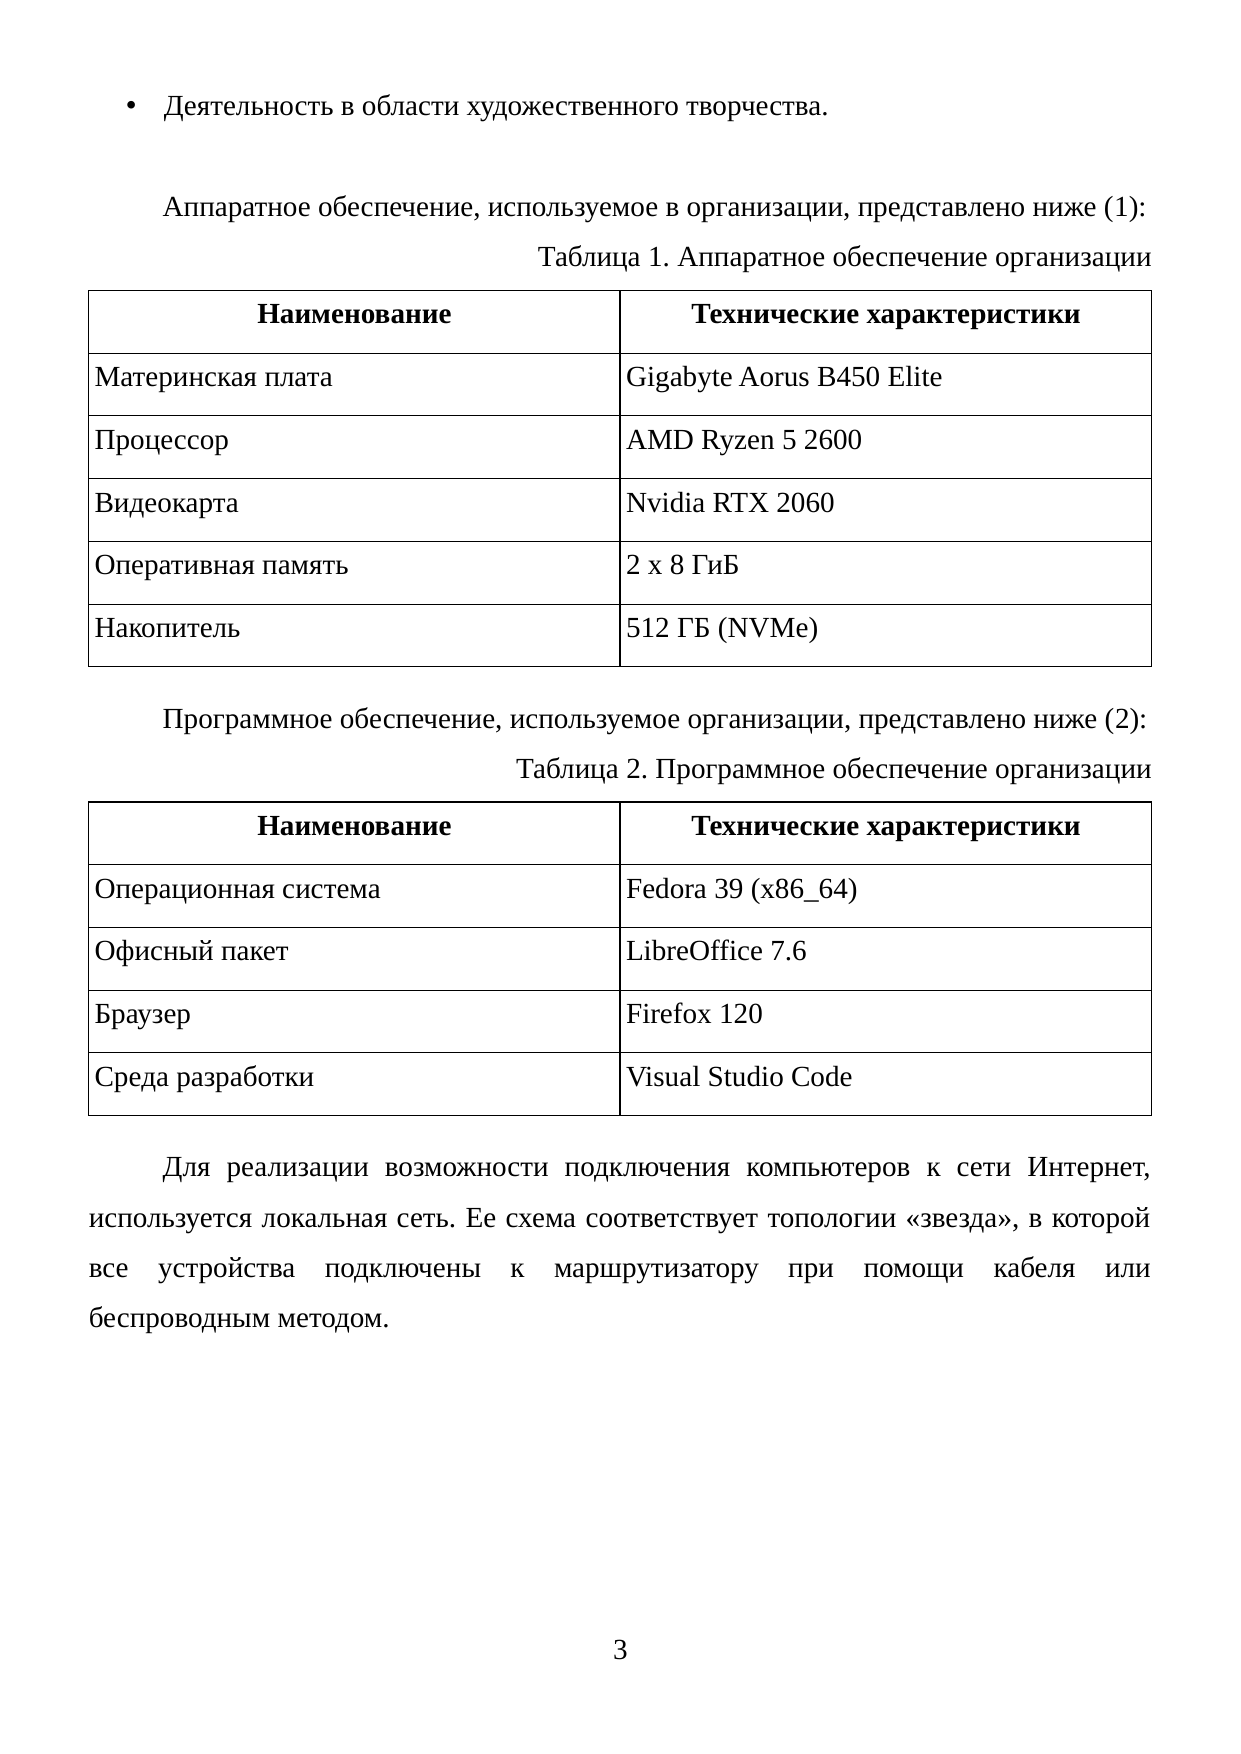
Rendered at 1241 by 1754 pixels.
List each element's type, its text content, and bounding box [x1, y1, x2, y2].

table_cell LibreOffice 7.6 [621, 928, 1151, 989]
table_cell 2 x 8 ГиБ [621, 542, 1151, 603]
table_header Технические характеристики [621, 291, 1151, 353]
text Таблица 1. Аппаратное обеспечение организации [88, 239, 1152, 273]
table_cell Процессор [89, 416, 619, 478]
table_cell Операционная система [89, 865, 619, 927]
table_cell Visual Studio Code [621, 1053, 1151, 1115]
table_cell Оперативная память [89, 542, 619, 603]
table_cell Fedora 39 (x86_64) [621, 865, 1151, 927]
table_cell Gigabyte Aorus B450 Elite [621, 354, 1151, 415]
table_cell Видеокарта [89, 479, 619, 541]
table_cell Nvidia RTX 2060 [621, 479, 1151, 541]
table_cell 512 ГБ (NVMe) [621, 605, 1151, 666]
table_header Технические характеристики [621, 803, 1151, 864]
table_cell Браузер [89, 991, 619, 1052]
list Деятельность в области художественного творчества. [126, 88, 1152, 122]
text Аппаратное обеспечение, используемое в организации, представлено ниже (Таблица 1): [88, 189, 1152, 223]
table_header Наименование [89, 291, 619, 353]
table_cell Среда разработки [89, 1053, 619, 1115]
table_cell Firefox 120 [621, 991, 1151, 1052]
table_header Наименование [89, 803, 619, 864]
table_cell Офисный пакет [89, 928, 619, 989]
text Для реализации возможности подключения компьютеров к сети Интернет, используется локальная сеть. Ее схема соответствует топологии «звезда», в которой все устройства подключены к маршрутизатору при помощи кабеля или беспроводным методом. [88, 1149, 1152, 1334]
text Программное обеспечение, используемое организации, представлено ниже (Таблица 2): [88, 701, 1152, 734]
table_cell Материнская плата [89, 354, 619, 415]
text Таблица 2. Программное обеспечение организации [88, 751, 1152, 784]
table_cell Накопитель [89, 605, 619, 666]
table_cell AMD Ryzen 5 2600 [621, 416, 1151, 478]
